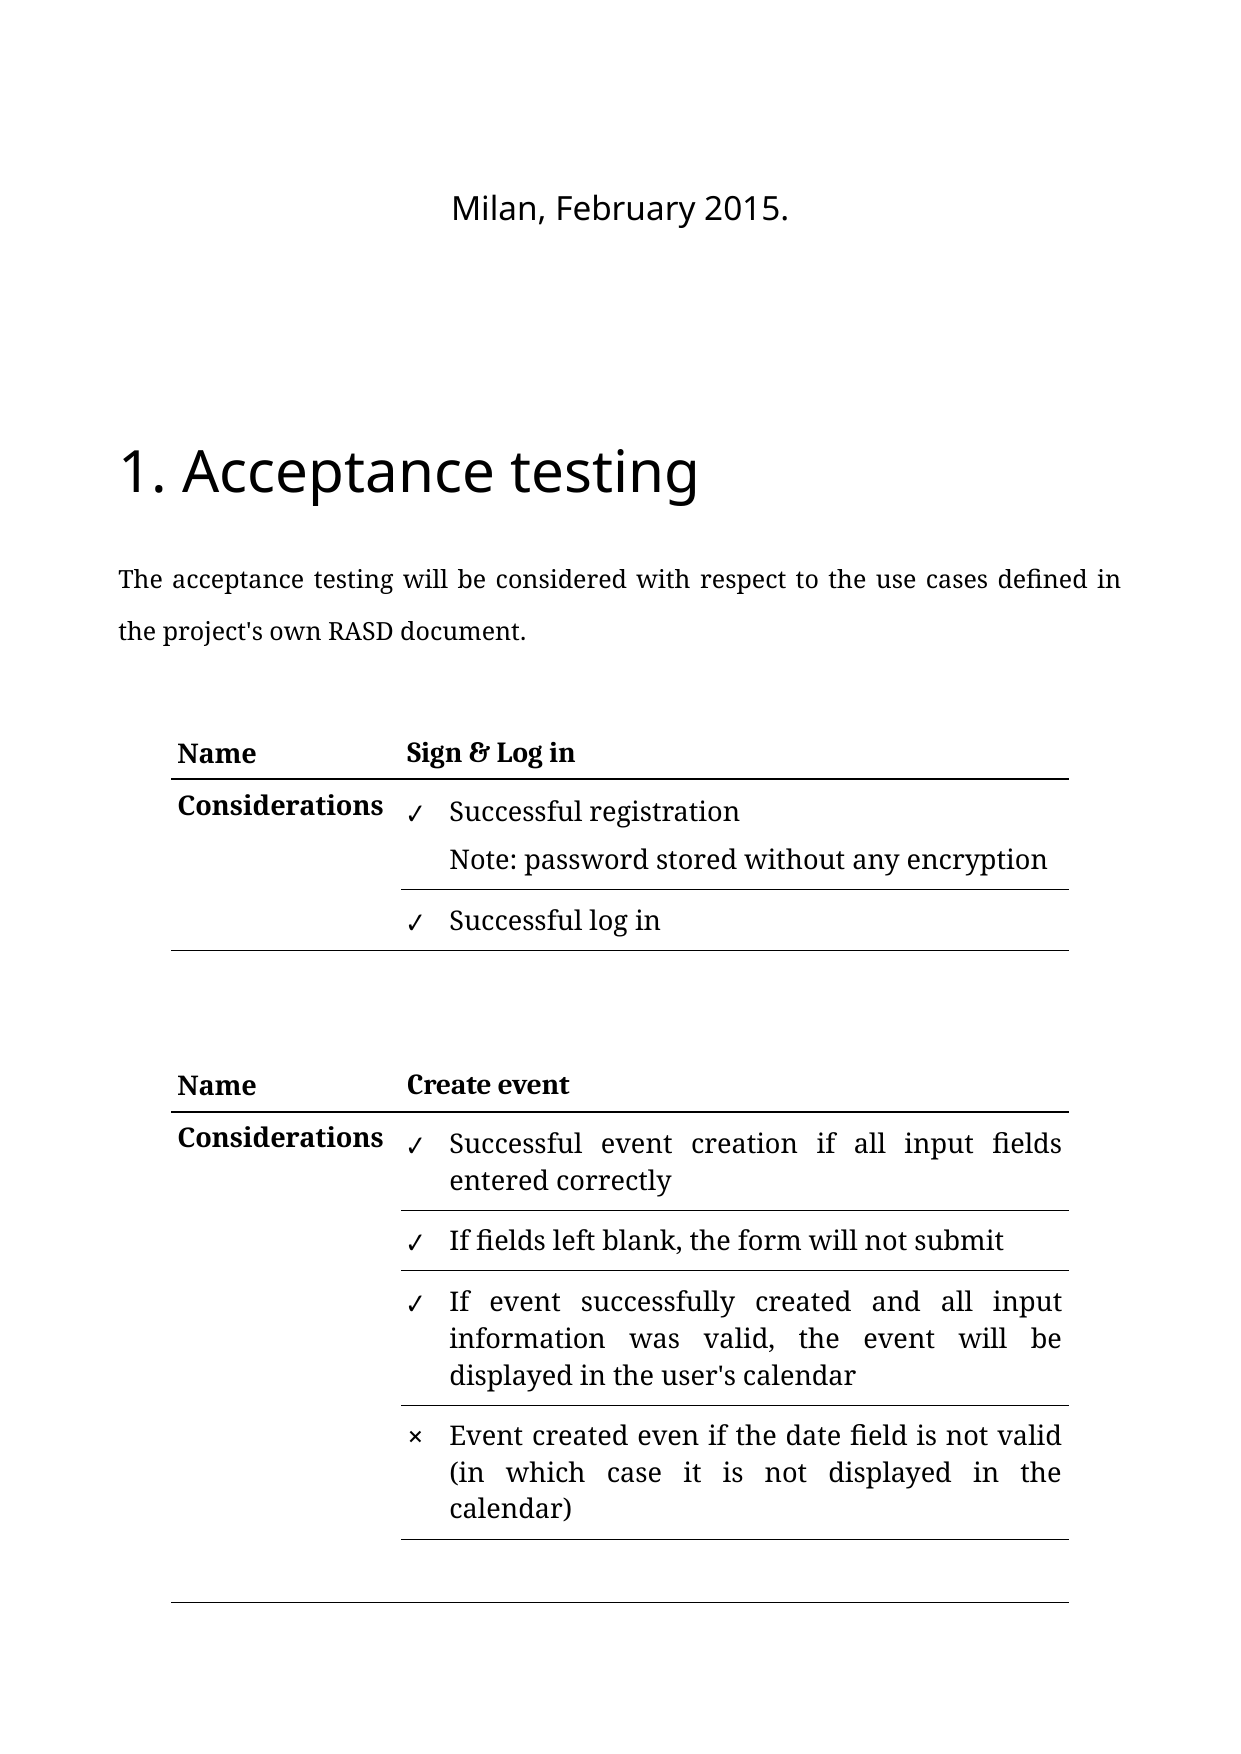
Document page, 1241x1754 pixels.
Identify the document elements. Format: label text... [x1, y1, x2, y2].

table_cell ✔ [401, 780, 443, 889]
table_cell If event successfully created and all input information was valid, the event will be displayed in the user's calendar [443, 1271, 1068, 1404]
table_cell Considerations [171, 780, 401, 950]
table_cell Successful log in [443, 890, 1068, 950]
table_cell ✔ [401, 890, 443, 950]
text Milan, February 2015. [118, 185, 1122, 231]
table_cell Successful registration Note: password stored without any encryption [443, 780, 1068, 889]
table_header Create event [401, 1060, 1068, 1111]
table_header Name [171, 727, 401, 778]
table_cell ✔ [401, 1271, 443, 1404]
table_cell × [401, 1406, 443, 1538]
table_cell ✔ [401, 1113, 443, 1210]
table_header Sign & Log in [401, 727, 1068, 778]
text The acceptance testing will be considered with respect to the use cases defined in the project's own RASD document. [118, 562, 1122, 647]
table_cell ✔ [401, 1211, 443, 1270]
table_cell [401, 1540, 443, 1602]
table_cell If fields left blank, the form will not submit [443, 1211, 1068, 1270]
table_cell Event created even if the date field is not valid (in which case it is not displayed in the calendar) [443, 1406, 1068, 1538]
table_header Name [171, 1060, 401, 1111]
table_cell Considerations [171, 1113, 401, 1602]
table_cell [443, 1540, 1068, 1602]
table_cell Successful event creation if all input fields entered correctly [443, 1113, 1068, 1210]
subtitle 1. Acceptance testing [118, 431, 1122, 510]
